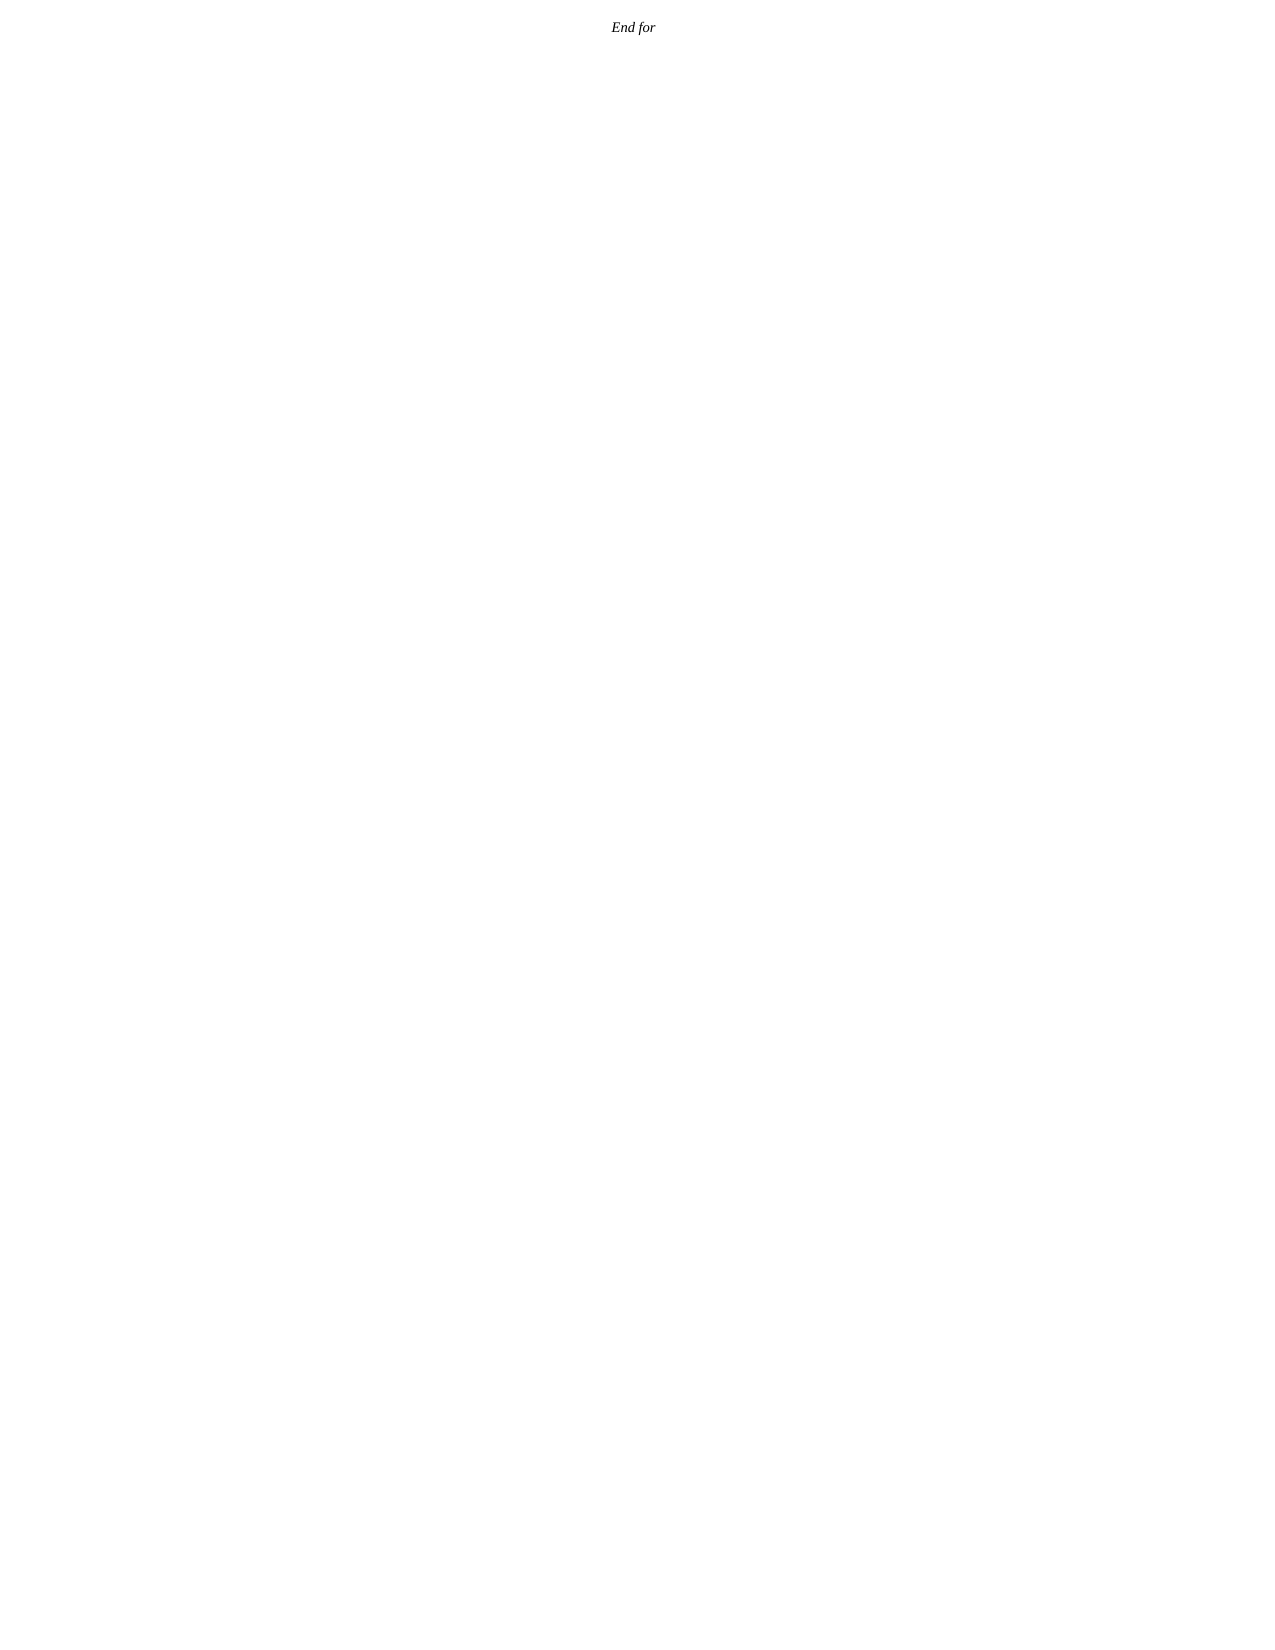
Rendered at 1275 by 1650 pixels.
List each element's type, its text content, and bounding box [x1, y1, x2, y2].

text End for [67, 19, 1200, 36]
